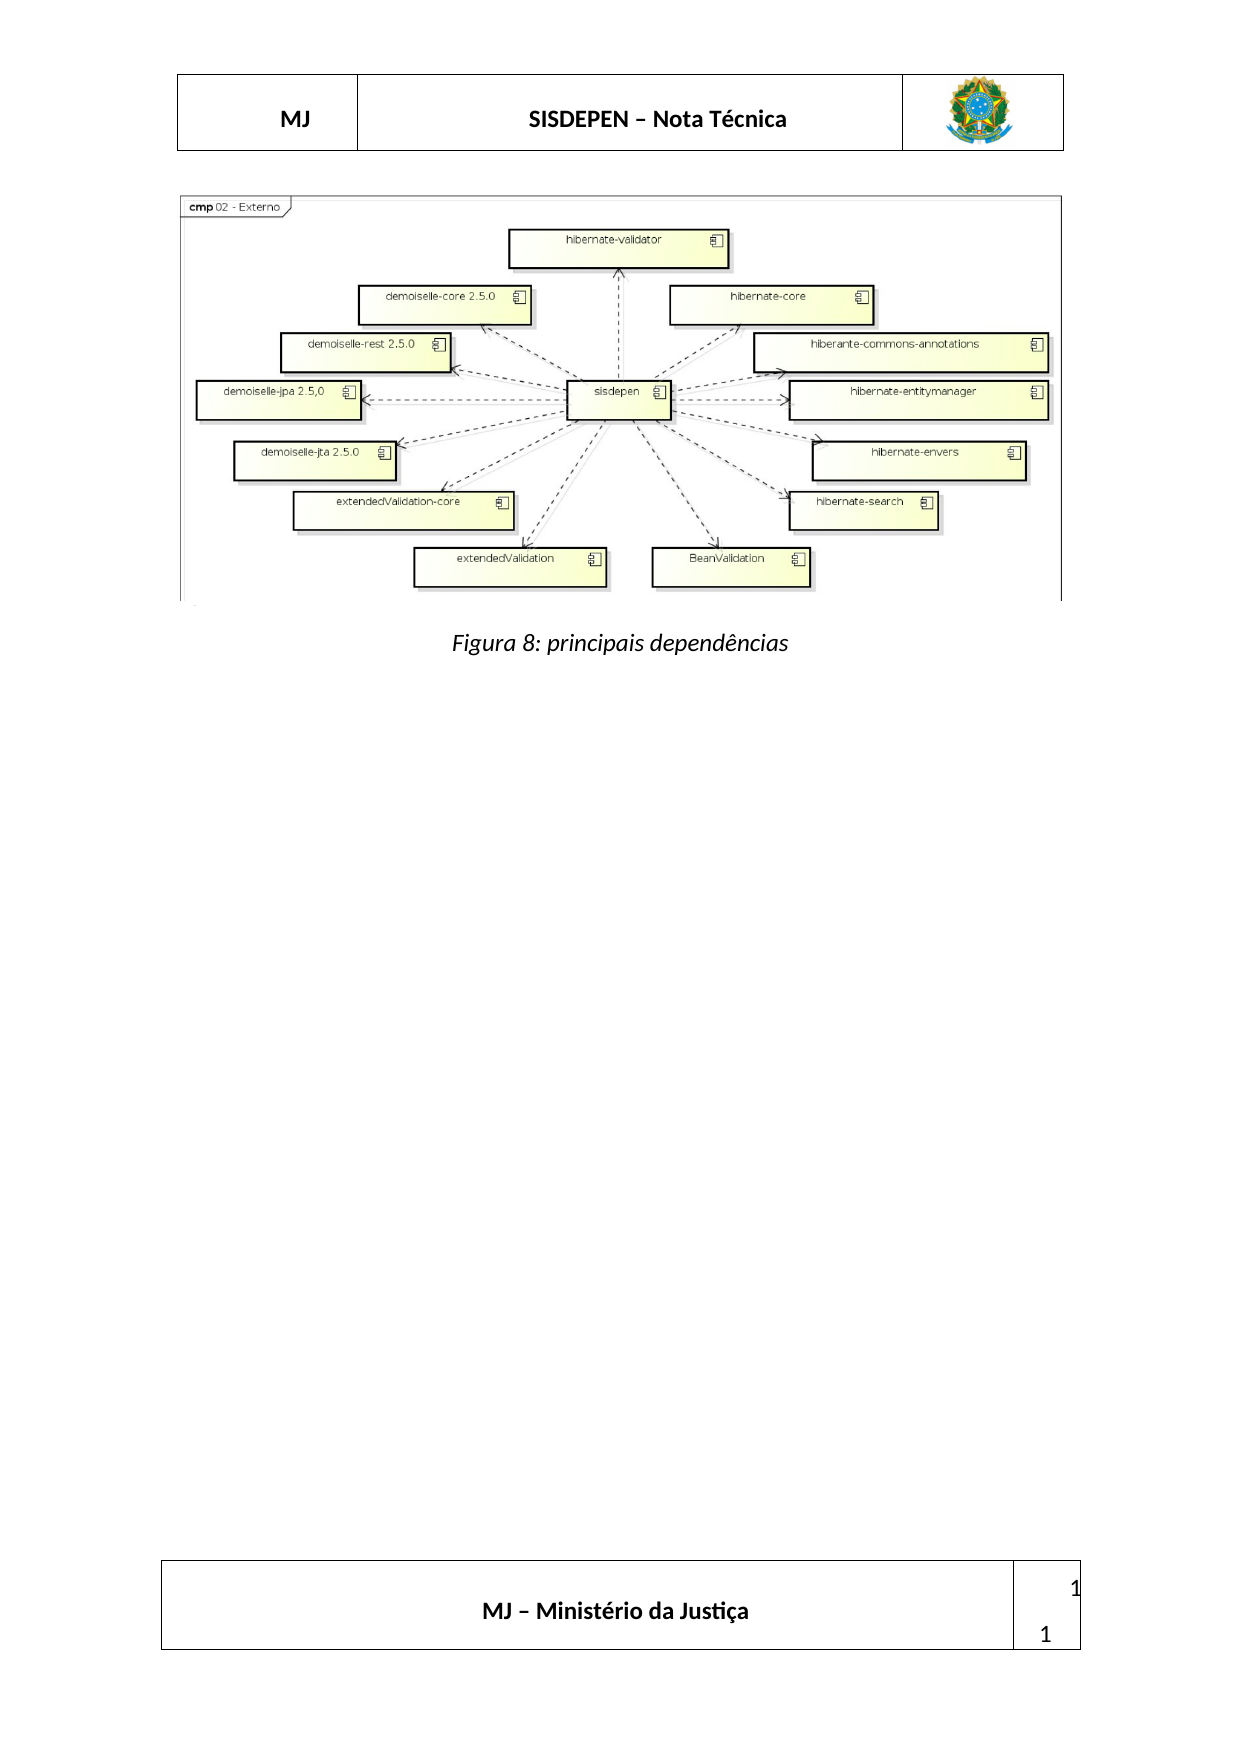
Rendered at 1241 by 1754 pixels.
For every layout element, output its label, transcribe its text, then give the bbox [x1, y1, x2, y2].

text Figura 8: principais dependências [177, 606, 1063, 657]
picture [944, 75, 1020, 149]
picture [177, 194, 1063, 606]
